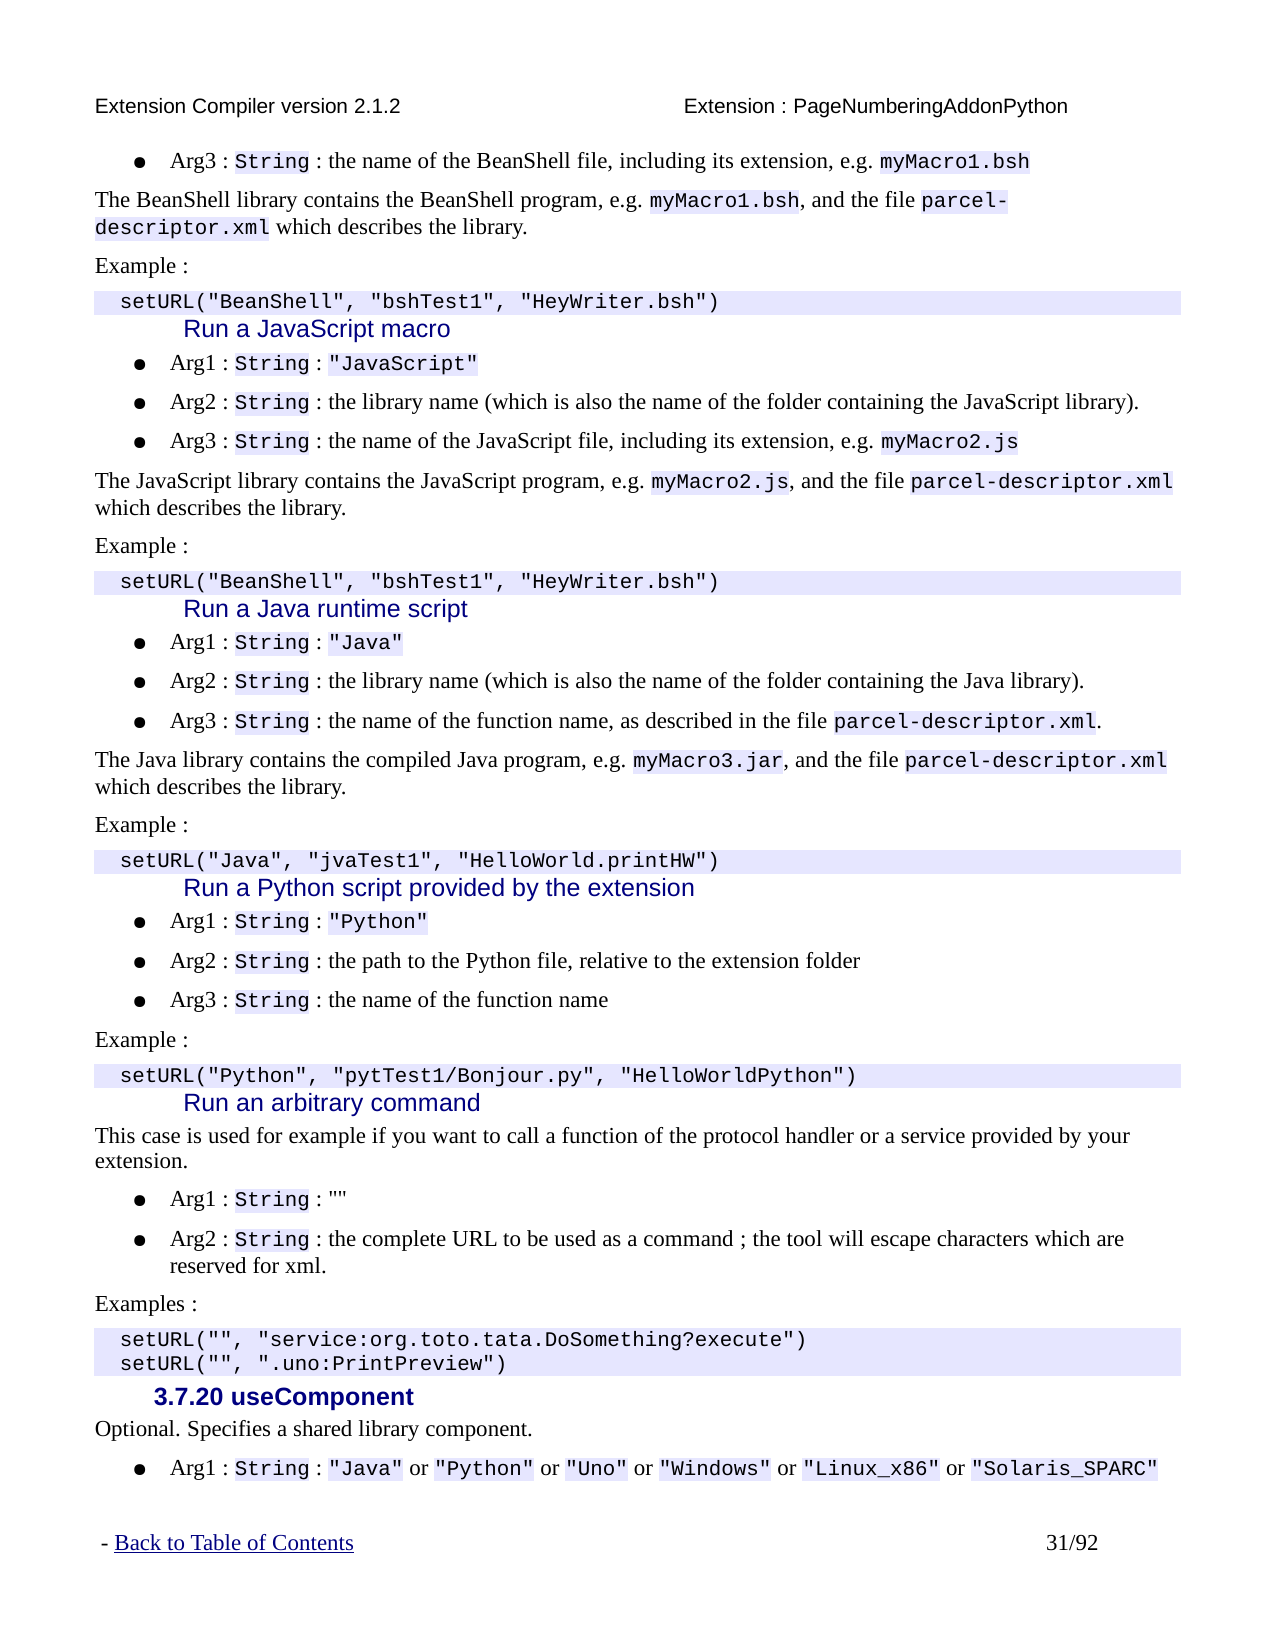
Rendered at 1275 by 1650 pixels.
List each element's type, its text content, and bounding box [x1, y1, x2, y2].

text Examples : [94, 1291, 1181, 1316]
text The BeanShell library contains the BeanShell program, e.g. myMacro1.bsh, and the file parcel-descriptor.xml which describes the library. [94, 187, 1181, 241]
text setURL("BeanShell", "bshTest1", "HeyWriter.bsh") [94, 571, 1181, 595]
list Arg2 : String : the library name (which is also the name of the folder containing the JavaScript library). [132, 389, 1181, 416]
subtitle Run a Java runtime script [183, 595, 1181, 623]
list Arg3 : String : the name of the function name [132, 987, 1181, 1014]
text setURL("Java", "jvaTest1", "HelloWorld.printHW") [94, 850, 1181, 874]
list Arg2 : String : the library name (which is also the name of the folder containing the Java library). [132, 668, 1181, 695]
text The JavaScript library contains the JavaScript program, e.g. myMacro2.js, and the file parcel-descriptor.xml which describes the library. [94, 468, 1181, 520]
text Example : [94, 533, 1181, 558]
subtitle Run a Python script provided by the extension [183, 874, 1181, 902]
text This case is used for example if you want to call a function of the protocol handler or a service provided by your extension. [94, 1122, 1181, 1173]
list Arg3 : String : the name of the JavaScript file, including its extension, e.g. myMacro2.js [132, 428, 1181, 455]
list Arg1 : String : "Java" [132, 629, 1181, 656]
list Arg1 : String : "Python" [132, 908, 1181, 935]
list Arg2 : String : the path to the Python file, relative to the extension folder [132, 948, 1181, 974]
list Arg1 : String : "" [132, 1186, 1181, 1213]
subtitle Run a JavaScript macro [183, 315, 1181, 343]
list Arg1 : String : "JavaScript" [132, 349, 1181, 376]
text setURL("BeanShell", "bshTest1", "HeyWriter.bsh") [94, 291, 1181, 315]
list Arg1 : String : "Java" or "Python" or "Uno" or "Windows" or "Linux_x86" or "Solaris_SPARC" [132, 1454, 1181, 1481]
subtitle Run an arbitrary command [183, 1088, 1181, 1117]
list Arg2 : String : the complete URL to be used as a command ; the tool will escape characters which are reserved for xml. [132, 1226, 1181, 1278]
list Arg3 : String : the name of the BeanShell file, including its extension, e.g. myMacro1.bsh [132, 147, 1181, 174]
text The Java library contains the compiled Java program, e.g. myMacro3.jar, and the file parcel-descriptor.xml which describes the library. [94, 747, 1181, 800]
text setURL("Python", "pytTest1/Bonjour.py", "HelloWorldPython") [94, 1064, 1181, 1088]
text Example : [94, 253, 1181, 279]
text setURL("", ".uno:PrintPreview") [94, 1352, 1181, 1376]
list Arg3 : String : the name of the function name, as described in the file parcel-descriptor.xml. [132, 708, 1181, 735]
text setURL("", "service:org.toto.tata.DoSomething?execute") [94, 1328, 1181, 1352]
text Example : [94, 1027, 1181, 1052]
text Optional. Specifies a shared library component. [94, 1416, 1181, 1442]
text Example : [94, 812, 1181, 838]
subtitle useComponent [153, 1382, 1181, 1410]
